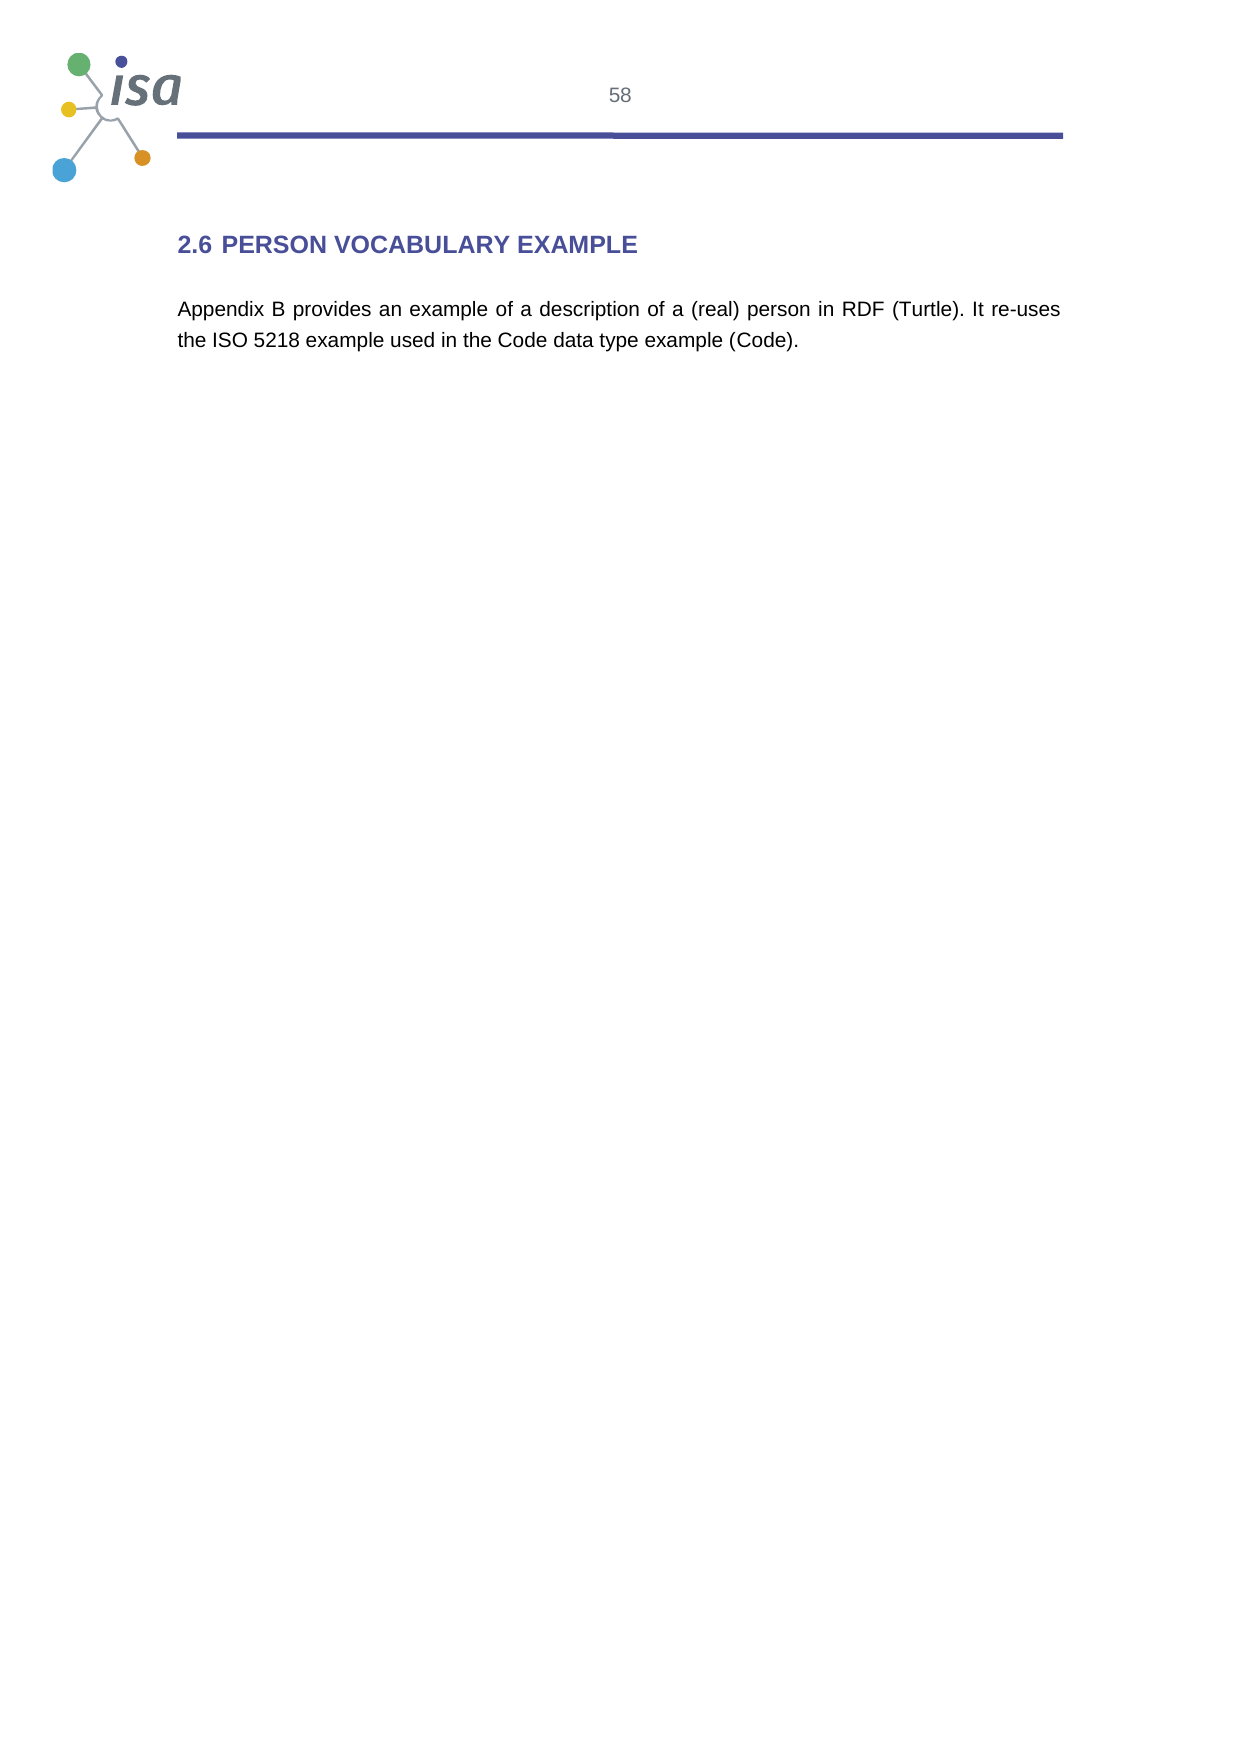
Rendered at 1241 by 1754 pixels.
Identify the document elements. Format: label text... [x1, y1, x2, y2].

subtitle Person Vocabulary Example [177, 230, 1063, 259]
text Appendix B provides an example of a description of a (real) person in RDF (Turtle). It re-uses the ISO 5218 example used in the Code data type example (5.3). [177, 297, 1063, 352]
